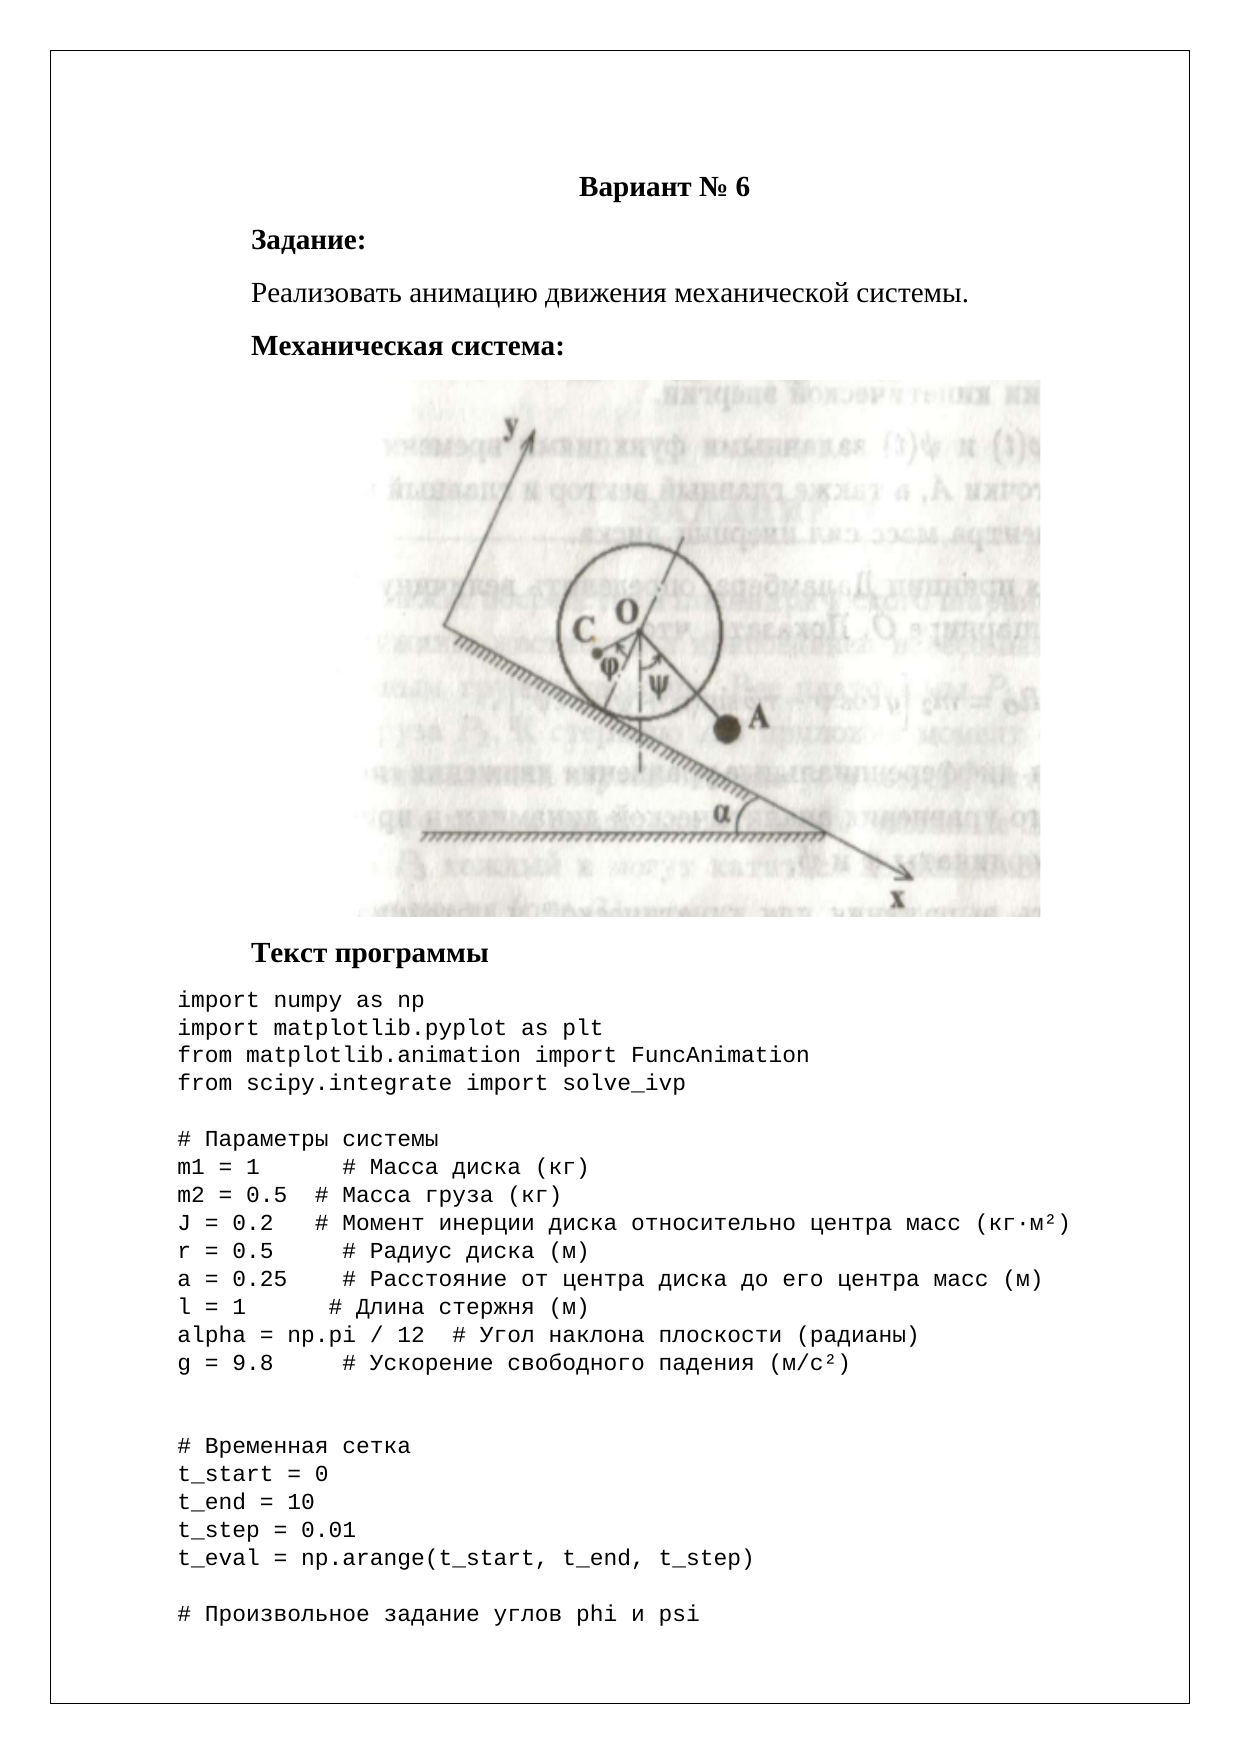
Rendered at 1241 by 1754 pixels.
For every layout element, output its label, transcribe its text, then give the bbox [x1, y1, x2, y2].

text Текст программы [177, 935, 1152, 969]
text Вариант № 6 [177, 169, 1152, 203]
text Механическая система: [177, 328, 1152, 362]
text Реализовать анимацию движения механической системы. [177, 275, 1152, 309]
text import numpy as np import matplotlib.pyplot as plt from matplotlib.animation import FuncAnimation from scipy.integrate import solve_ivp # Параметры системы m1 = 1 # Масса диска (кг) m2 = 0.5 # Масса груза (кг) J = 0.2 # Момент инерции диска относительно центра масс (кг·м²) r = 0.5 # Радиус диска (м) a = 0.25 # Расстояние от центра диска до его центра масс (м) l = 1 # Длина стержня (м) alpha = np.pi / 12 # Угол наклона плоскости (радианы) g = 9.8 # Ускорение свободного падения (м/с²) # Временная сетка t_start = 0 t_end = 10 t_step = 0.01 t_eval = np.arange(t_start, t_end, t_step) # Произвольное задание углов phi и psi [177, 988, 1152, 1628]
text Задание: [177, 222, 1152, 256]
picture [288, 380, 1041, 917]
